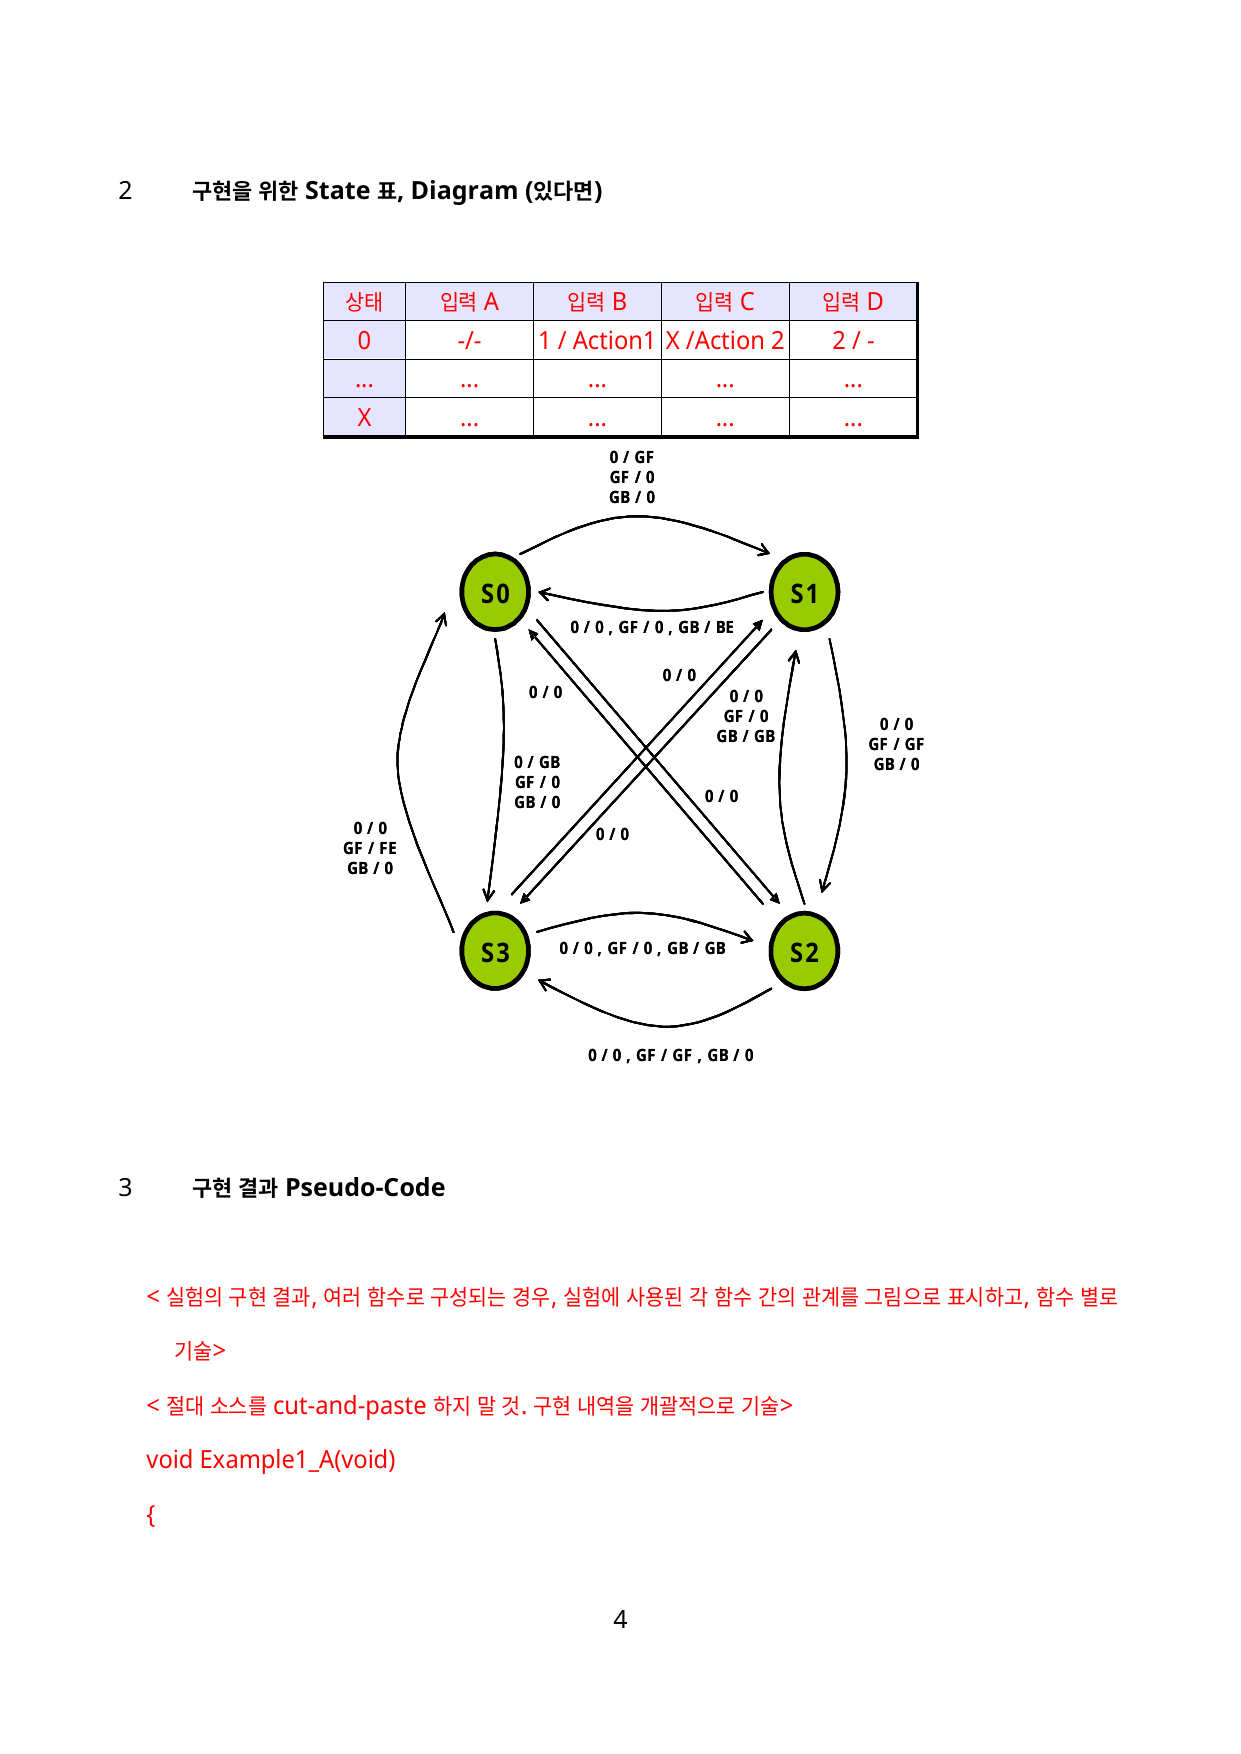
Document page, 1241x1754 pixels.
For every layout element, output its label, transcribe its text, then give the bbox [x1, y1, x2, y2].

text { [146, 1496, 1122, 1531]
list 구현 결과 Pseudo-Code [118, 1169, 1122, 1204]
table_header 입력 A [406, 283, 533, 320]
table_cell ... [406, 360, 533, 397]
table_cell X [324, 398, 405, 435]
table_cell ... [790, 398, 916, 435]
table_header 입력 B [534, 283, 661, 320]
table_cell X /Action 2 [662, 321, 789, 358]
text < 실험의 구현 결과, 여러 함수로 구성되는 경우, 실험에 사용된 각 함수 간의 관계를 그림으로 표시하고, 함수 별로 기술> [146, 1278, 1122, 1367]
table_cell 2 / - [790, 321, 916, 358]
table_cell ... [790, 360, 916, 397]
text void Example1_A(void) [146, 1442, 1122, 1476]
table_cell ... [534, 360, 661, 397]
table_header 입력 D [790, 283, 916, 320]
table_cell ... [324, 360, 405, 397]
table_cell 1 / Action1 [534, 321, 661, 358]
text < 절대 소스를 cut-and-paste 하지 말 것. 구현 내역을 개괄적으로 기술> [146, 1387, 1122, 1422]
table_cell 0 [324, 321, 405, 358]
table_cell ... [662, 360, 789, 397]
table_cell ... [406, 398, 533, 435]
table_cell -/- [406, 321, 533, 358]
table_header 상태 [324, 283, 405, 320]
table_cell ... [534, 398, 661, 435]
table_header 입력 C [662, 283, 789, 320]
table_cell ... [662, 398, 789, 435]
list 구현을 위한 State 표, Diagram (있다면) [118, 173, 1122, 207]
